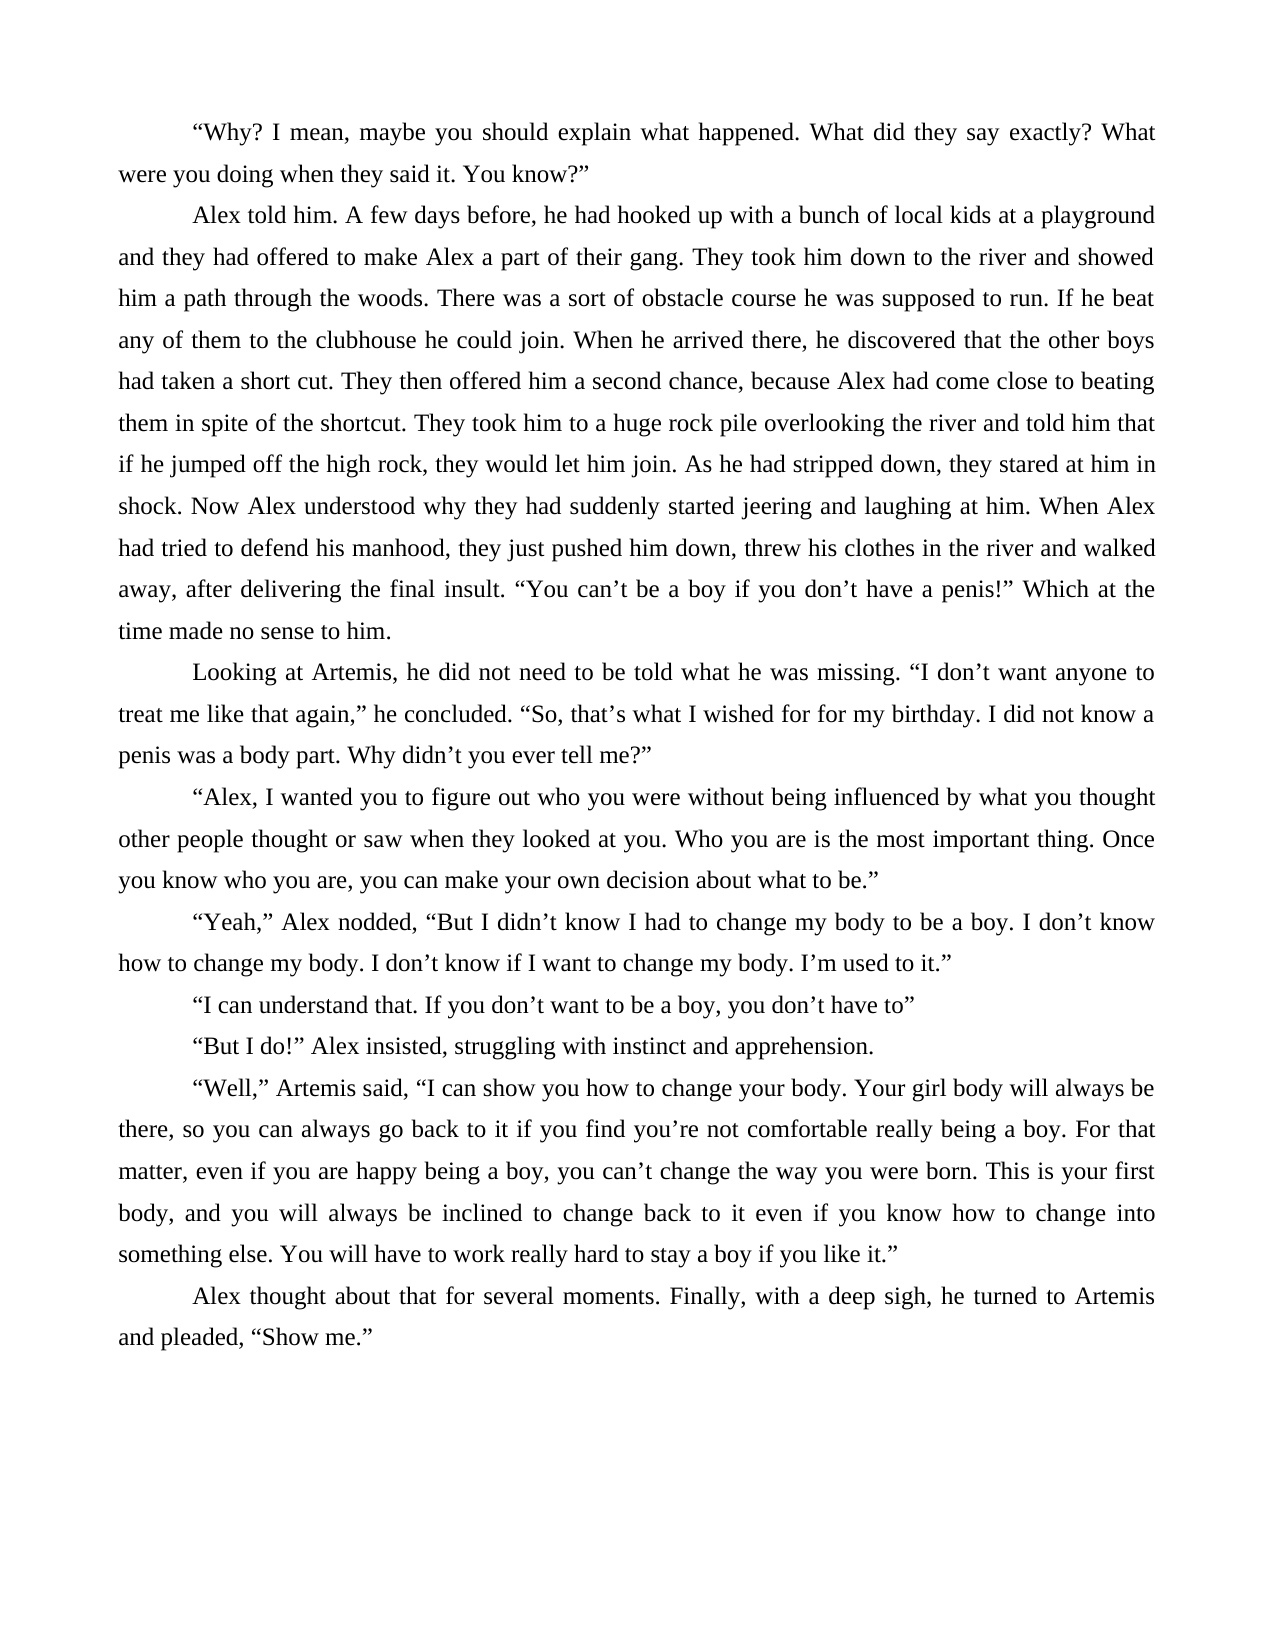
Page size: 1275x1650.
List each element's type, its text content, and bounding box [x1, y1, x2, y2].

text “I can understand that. If you don’t want to be a boy, you don’t have to” [118, 991, 1157, 1019]
text “Why? I mean, maybe you should explain what happened. What did they say exactly? What were you doing when they said it. You know?” [118, 118, 1157, 187]
text Alex told him. A few days before, he had hooked up with a bunch of local kids at a playground and they had offered to make Alex a part of their gang. They took him down to the river and showed him a path through the woods. There was a sort of obstacle course he was supposed to run. If he beat any of them to the clubhouse he could join. When he arrived there, he discovered that the other boys had taken a short cut. They then offered him a second chance, because Alex had come close to beating them in spite of the shortcut. They took him to a huge rock pile overlooking the river and told him that if he jumped off the high rock, they would let him join. As he had stripped down, they stared at him in shock. Now Alex understood why they had suddenly started jeering and laughing at him. When Alex had tried to defend his manhood, they just pushed him down, threw his clothes in the river and walked away, after delivering the final insult. “You can’t be a boy if you don’t have a penis!” Which at the time made no sense to him. [118, 201, 1157, 644]
text “Well,” Artemis said, “I can show you how to change your body. Your girl body will always be there, so you can always go back to it if you find you’re not comfortable really being a boy. For that matter, even if you are happy being a boy, you can’t change the way you were born. This is your first body, and you will always be inclined to change back to it even if you know how to change into something else. You will have to work really hard to stay a boy if you like it.” [118, 1074, 1157, 1268]
text Alex thought about that for several moments. Finally, with a deep sigh, he turned to Artemis and pleaded, “Show me.” [118, 1282, 1157, 1351]
text Looking at Artemis, he did not need to be told what he was missing. “I don’t want anyone to treat me like that again,” he concluded. “So, that’s what I wished for for my birthday. I did not know a penis was a body part. Why didn’t you ever tell me?” [118, 658, 1157, 769]
text “Yeah,” Alex nodded, “But I didn’t know I had to change my body to be a boy. I don’t know how to change my body. I don’t know if I want to change my body. I’m used to it.” [118, 908, 1157, 977]
text “But I do!” Alex insisted, struggling with instinct and apprehension. [118, 1032, 1157, 1060]
text “Alex, I wanted you to figure out who you were without being influenced by what you thought other people thought or saw when they looked at you. Who you are is the most important thing. Once you know who you are, you can make your own decision about what to be.” [118, 783, 1157, 894]
